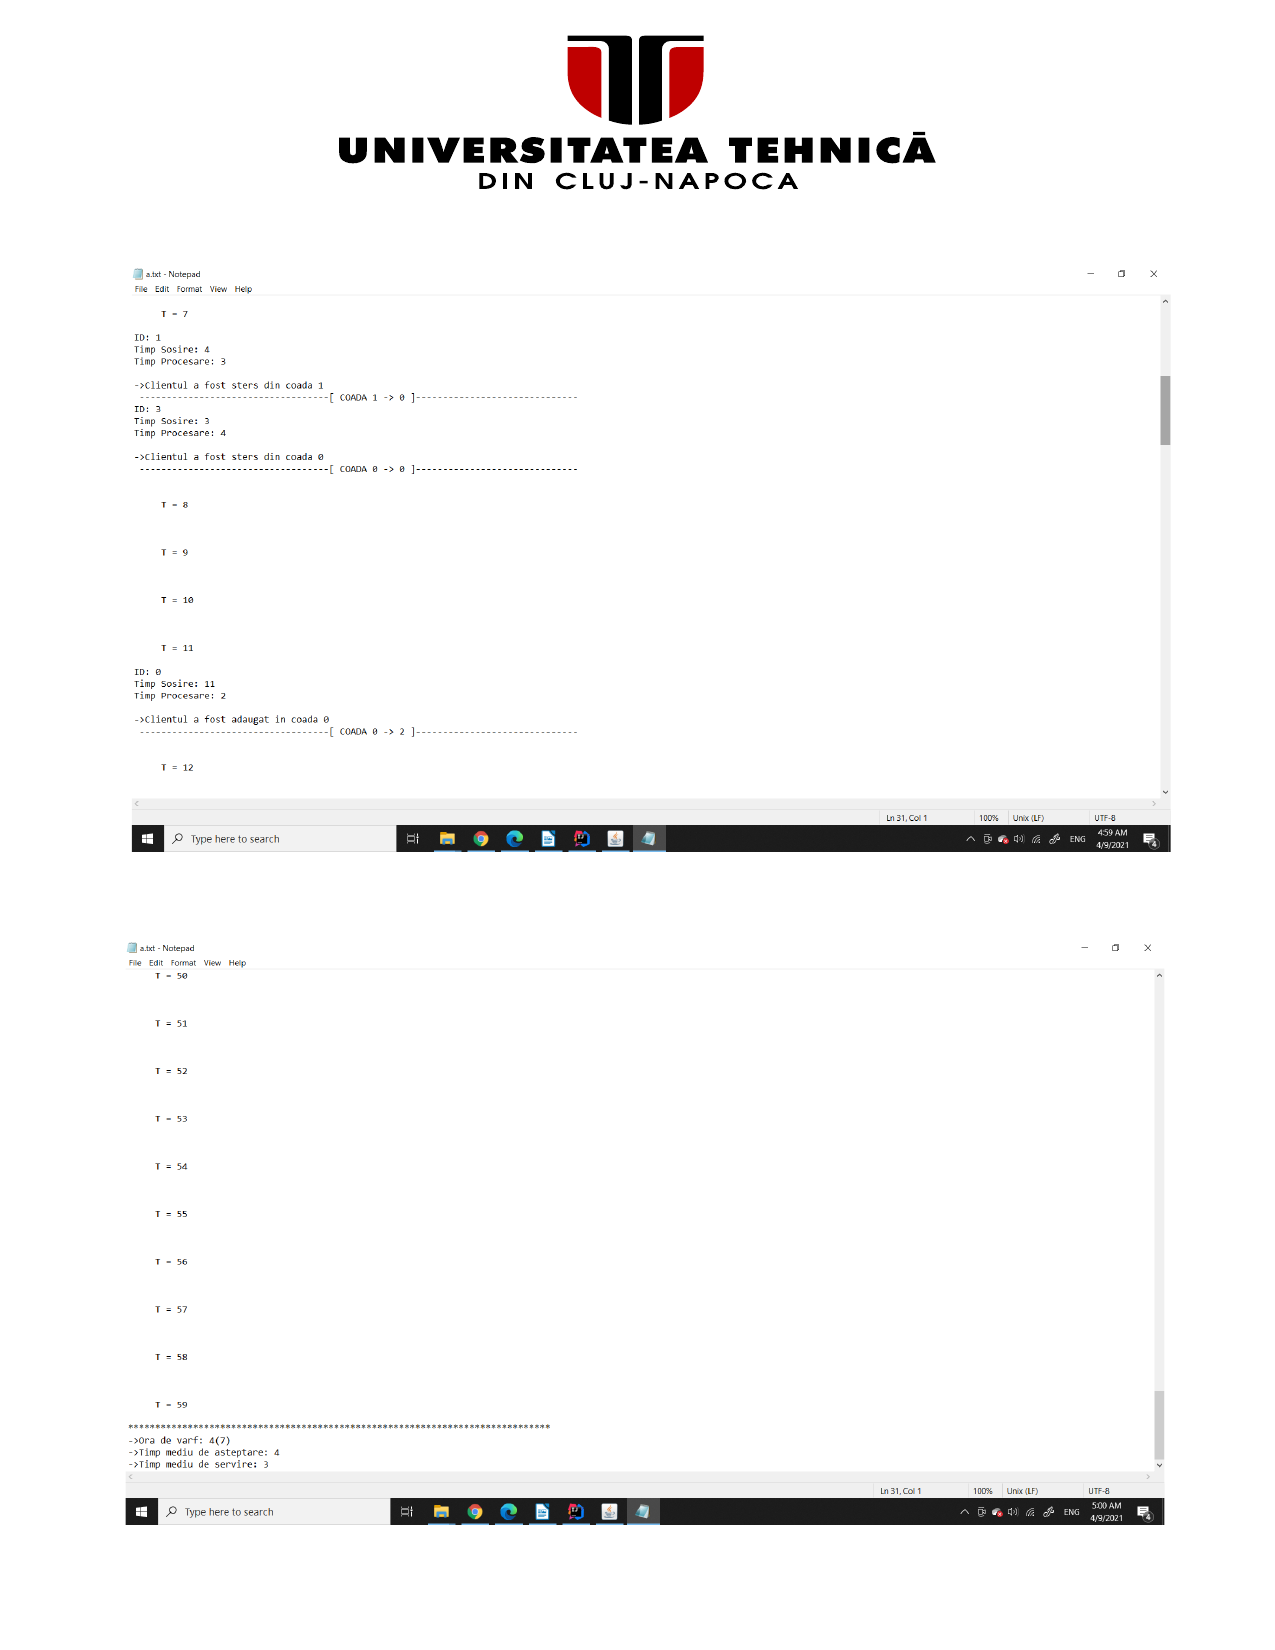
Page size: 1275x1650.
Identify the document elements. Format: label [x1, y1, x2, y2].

picture [125, 940, 1165, 1525]
picture [131, 267, 1171, 852]
